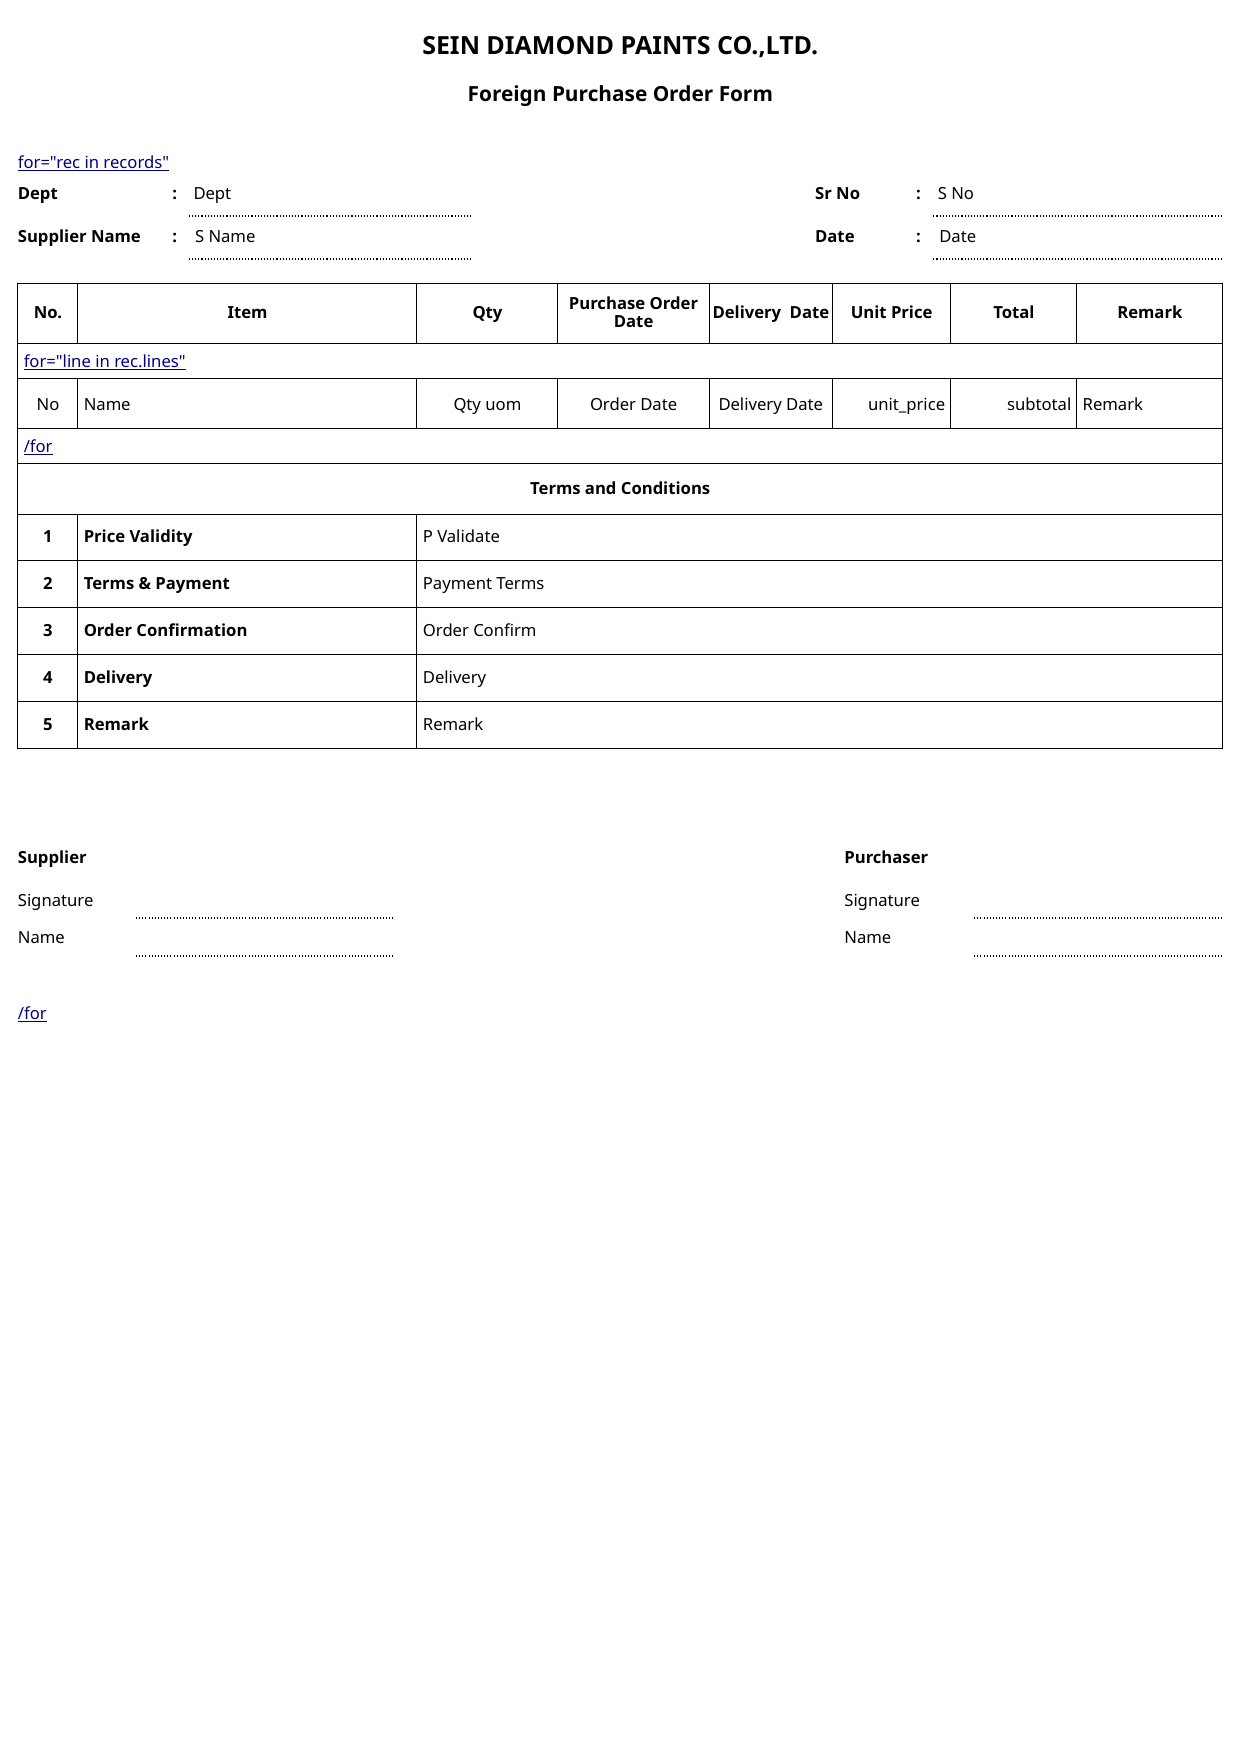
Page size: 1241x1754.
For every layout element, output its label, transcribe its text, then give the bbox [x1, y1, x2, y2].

table_cell Signature [844, 882, 974, 917]
table_cell /for [18, 429, 1222, 463]
table_cell Name [844, 917, 974, 954]
table_cell 2 [18, 561, 77, 607]
table_header Supplier [18, 829, 136, 882]
table_cell : [903, 215, 933, 258]
table_header [472, 174, 809, 214]
table_header No. [18, 284, 77, 343]
table_cell : [160, 215, 189, 258]
table_header Dept [189, 174, 472, 214]
table_cell Delivery [417, 655, 1222, 701]
table_cell [395, 882, 844, 917]
table_cell Date [933, 215, 1222, 258]
table_cell Terms and Conditions [18, 464, 1222, 513]
table_cell Price Validity [78, 515, 416, 560]
table_cell No [18, 379, 77, 428]
table_header [136, 829, 395, 882]
table_header Dept [18, 174, 160, 214]
table_cell Delivery [78, 655, 416, 701]
table_header Delivery Date [710, 284, 832, 343]
table_cell [709, 749, 832, 783]
table_cell Terms & Payment [78, 561, 416, 607]
table_header : [903, 174, 933, 214]
table_header Unit Price [833, 284, 950, 343]
table_cell 5 [18, 702, 77, 748]
table_cell Remark [417, 702, 1222, 748]
table_cell 4 [18, 655, 77, 701]
table_cell unit_price [833, 379, 950, 428]
text for="rec in records" [18, 151, 1222, 173]
table_cell [136, 882, 395, 917]
table_header Item [78, 284, 416, 343]
table_cell [78, 749, 417, 783]
table_cell Name [18, 917, 136, 954]
text /for [18, 1002, 1222, 1025]
table_header Purchaser [844, 829, 974, 882]
table_cell [974, 917, 1222, 954]
table_header : [160, 174, 189, 214]
table_header [395, 829, 844, 882]
table_cell S Name [189, 215, 472, 258]
table_cell [832, 749, 1222, 783]
table_header Purchase Order Date [558, 284, 709, 343]
table_cell for="line in rec.lines" [18, 344, 1222, 378]
table_header [974, 829, 1222, 882]
table_header Total [951, 284, 1076, 343]
table_cell 3 [18, 608, 77, 654]
table_cell Order Date [558, 379, 709, 428]
table_cell [395, 917, 844, 954]
table_cell Order Confirmation [78, 608, 416, 654]
table_cell Delivery Date [710, 379, 832, 428]
table_cell 1 [18, 515, 77, 560]
table_cell subtotal [951, 379, 1076, 428]
table_cell Remark [78, 702, 416, 748]
table_cell [417, 749, 444, 783]
table_cell [472, 215, 809, 258]
table_cell Qty uom [417, 379, 557, 428]
table_header S No [933, 174, 1222, 214]
table_cell [444, 749, 709, 783]
table_header Qty [417, 284, 557, 343]
table_header Remark [1077, 284, 1222, 343]
table_cell Remark [1077, 379, 1222, 428]
table_cell [18, 749, 78, 783]
table_cell Date [809, 215, 903, 258]
table_cell Payment Terms [417, 561, 1222, 607]
table_cell P Validate [417, 515, 1222, 560]
table_cell Supplier Name [18, 215, 160, 258]
table_cell [974, 882, 1222, 917]
table_cell Order Confirm [417, 608, 1222, 654]
table_cell [136, 917, 395, 954]
table_cell Signature [18, 882, 136, 917]
table_cell Name [78, 379, 416, 428]
table_header Sr No [809, 174, 903, 214]
